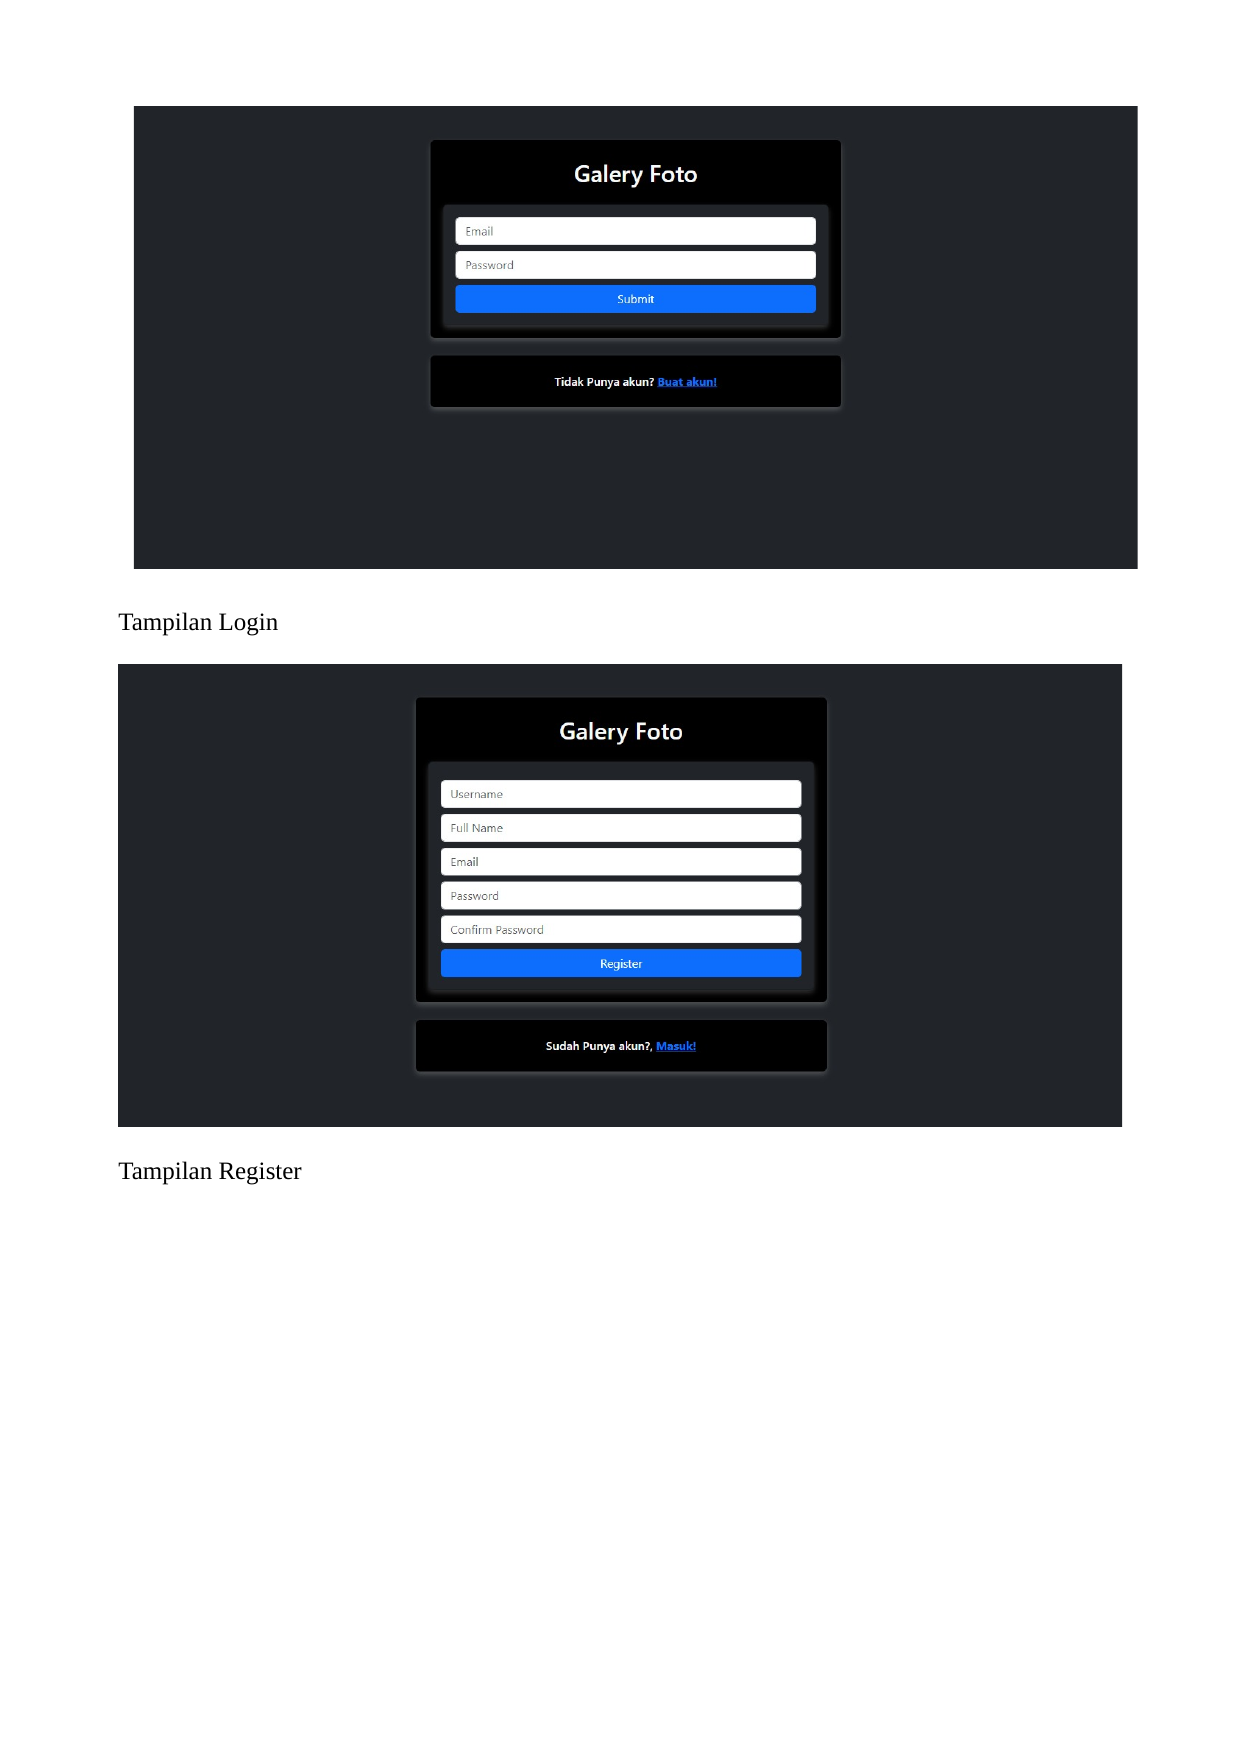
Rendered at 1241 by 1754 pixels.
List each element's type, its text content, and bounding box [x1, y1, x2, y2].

picture [118, 664, 1123, 1127]
text Tampilan Login [118, 607, 1122, 636]
text Tampilan Register [118, 1156, 1122, 1184]
picture [133, 106, 1138, 569]
